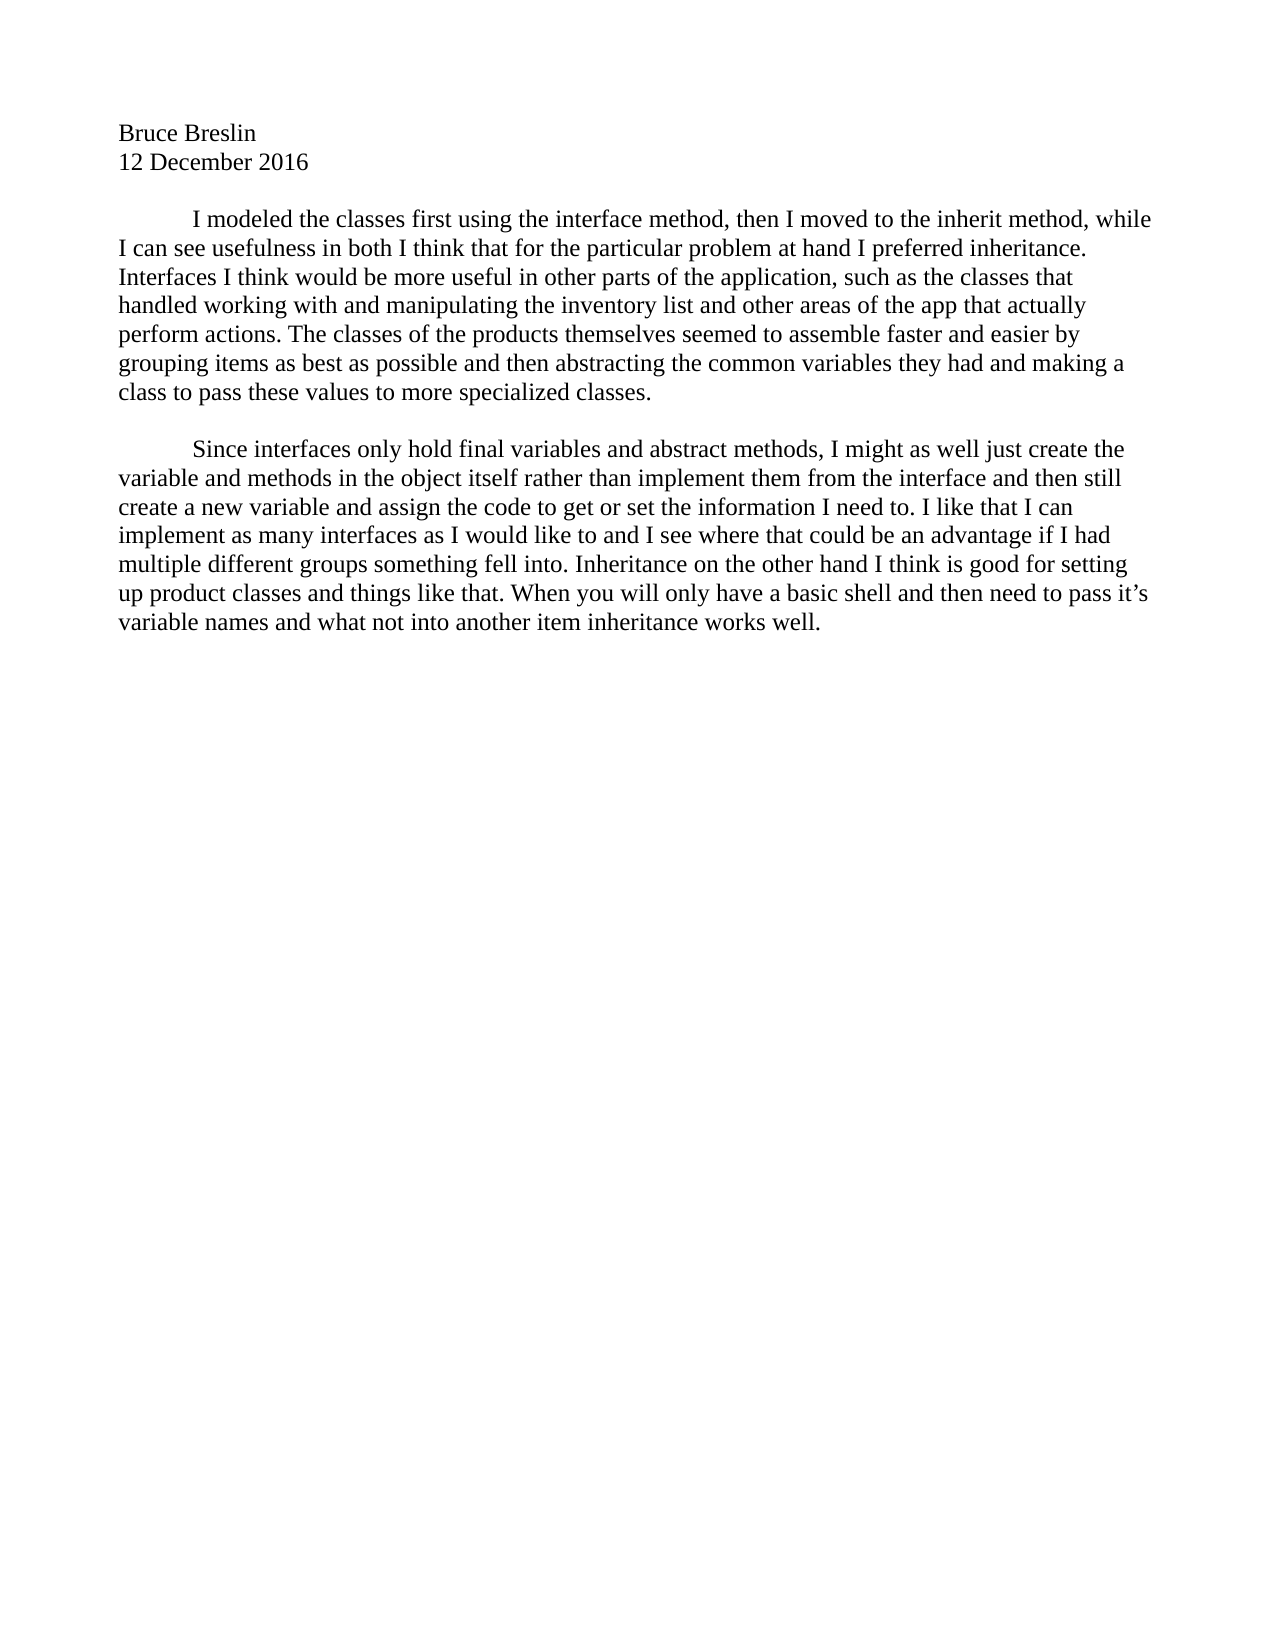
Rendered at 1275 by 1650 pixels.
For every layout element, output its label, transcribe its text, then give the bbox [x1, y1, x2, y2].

text Since interfaces only hold final variables and abstract methods, I might as well just create the variable and methods in the object itself rather than implement them from the interface and then still create a new variable and assign the code to get or set the information I need to. I like that I can implement as many interfaces as I would like to and I see where that could be an advantage if I had multiple different groups something fell into. Inheritance on the other hand I think is good for setting up product classes and things like that. When you will only have a basic shell and then need to pass it’s variable names and what not into another item inheritance works well. [118, 434, 1157, 636]
text 12 December 2016 [118, 147, 1157, 176]
text I modeled the classes first using the interface method, then I moved to the inherit method, while I can see usefulness in both I think that for the particular problem at hand I preferred inheritance. Interfaces I think would be more useful in other parts of the application, such as the classes that handled working with and manipulating the inventory list and other areas of the app that actually perform actions. The classes of the products themselves seemed to assemble faster and easier by grouping items as best as possible and then abstracting the common variables they had and making a class to pass these values to more specialized classes. [118, 204, 1157, 406]
text Bruce Breslin [118, 118, 1157, 147]
